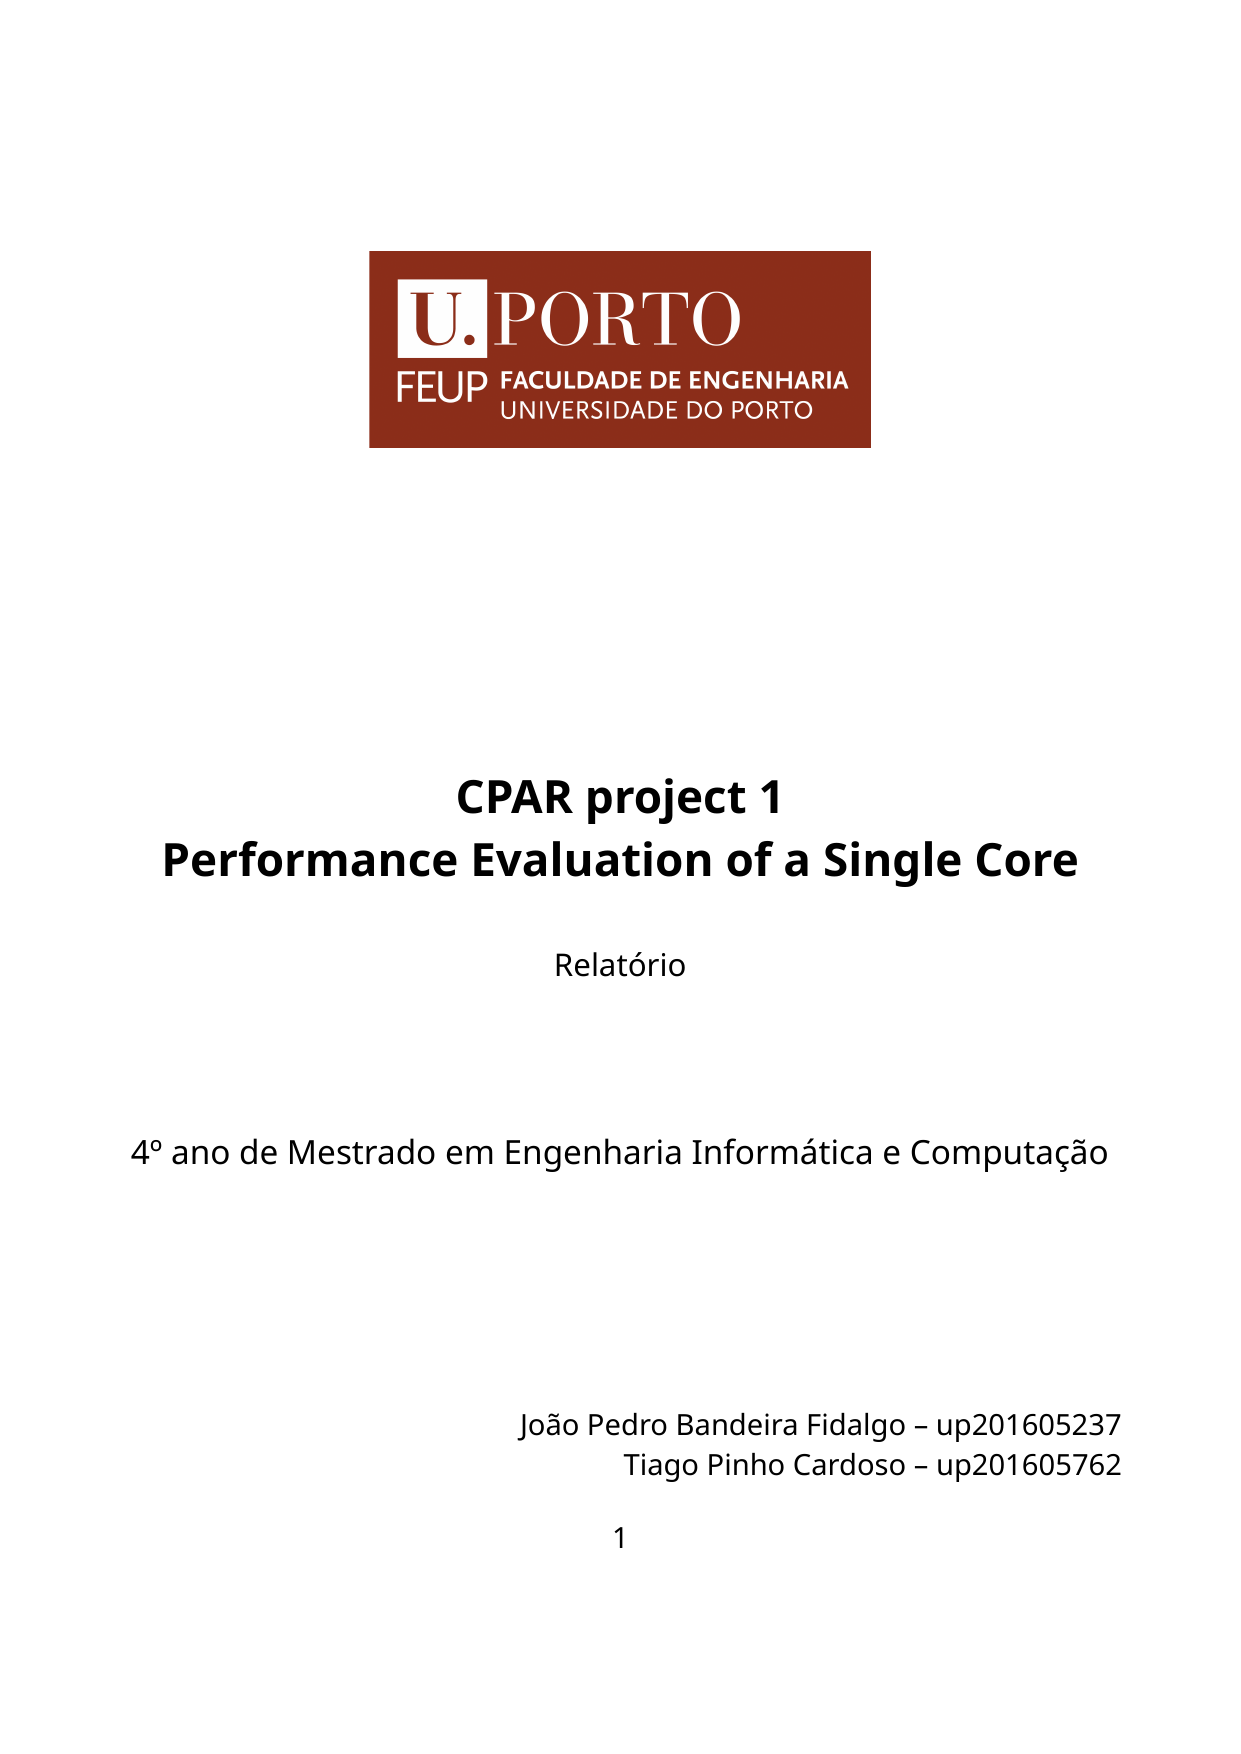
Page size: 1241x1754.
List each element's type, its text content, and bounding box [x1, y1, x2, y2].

text Tiago Pinho Cardoso – up201605762 [118, 1444, 1122, 1484]
text Relatório [118, 942, 1122, 985]
text Performance Evaluation of a Single Core [118, 827, 1122, 890]
text 4º ano de Mestrado em Engenharia Informática e Computação [118, 1129, 1122, 1174]
text 1 [118, 1517, 1122, 1557]
picture [369, 251, 871, 448]
text João Pedro Bandeira Fidalgo – up201605237 [118, 1404, 1122, 1444]
text CPAR project 1 [118, 765, 1122, 827]
